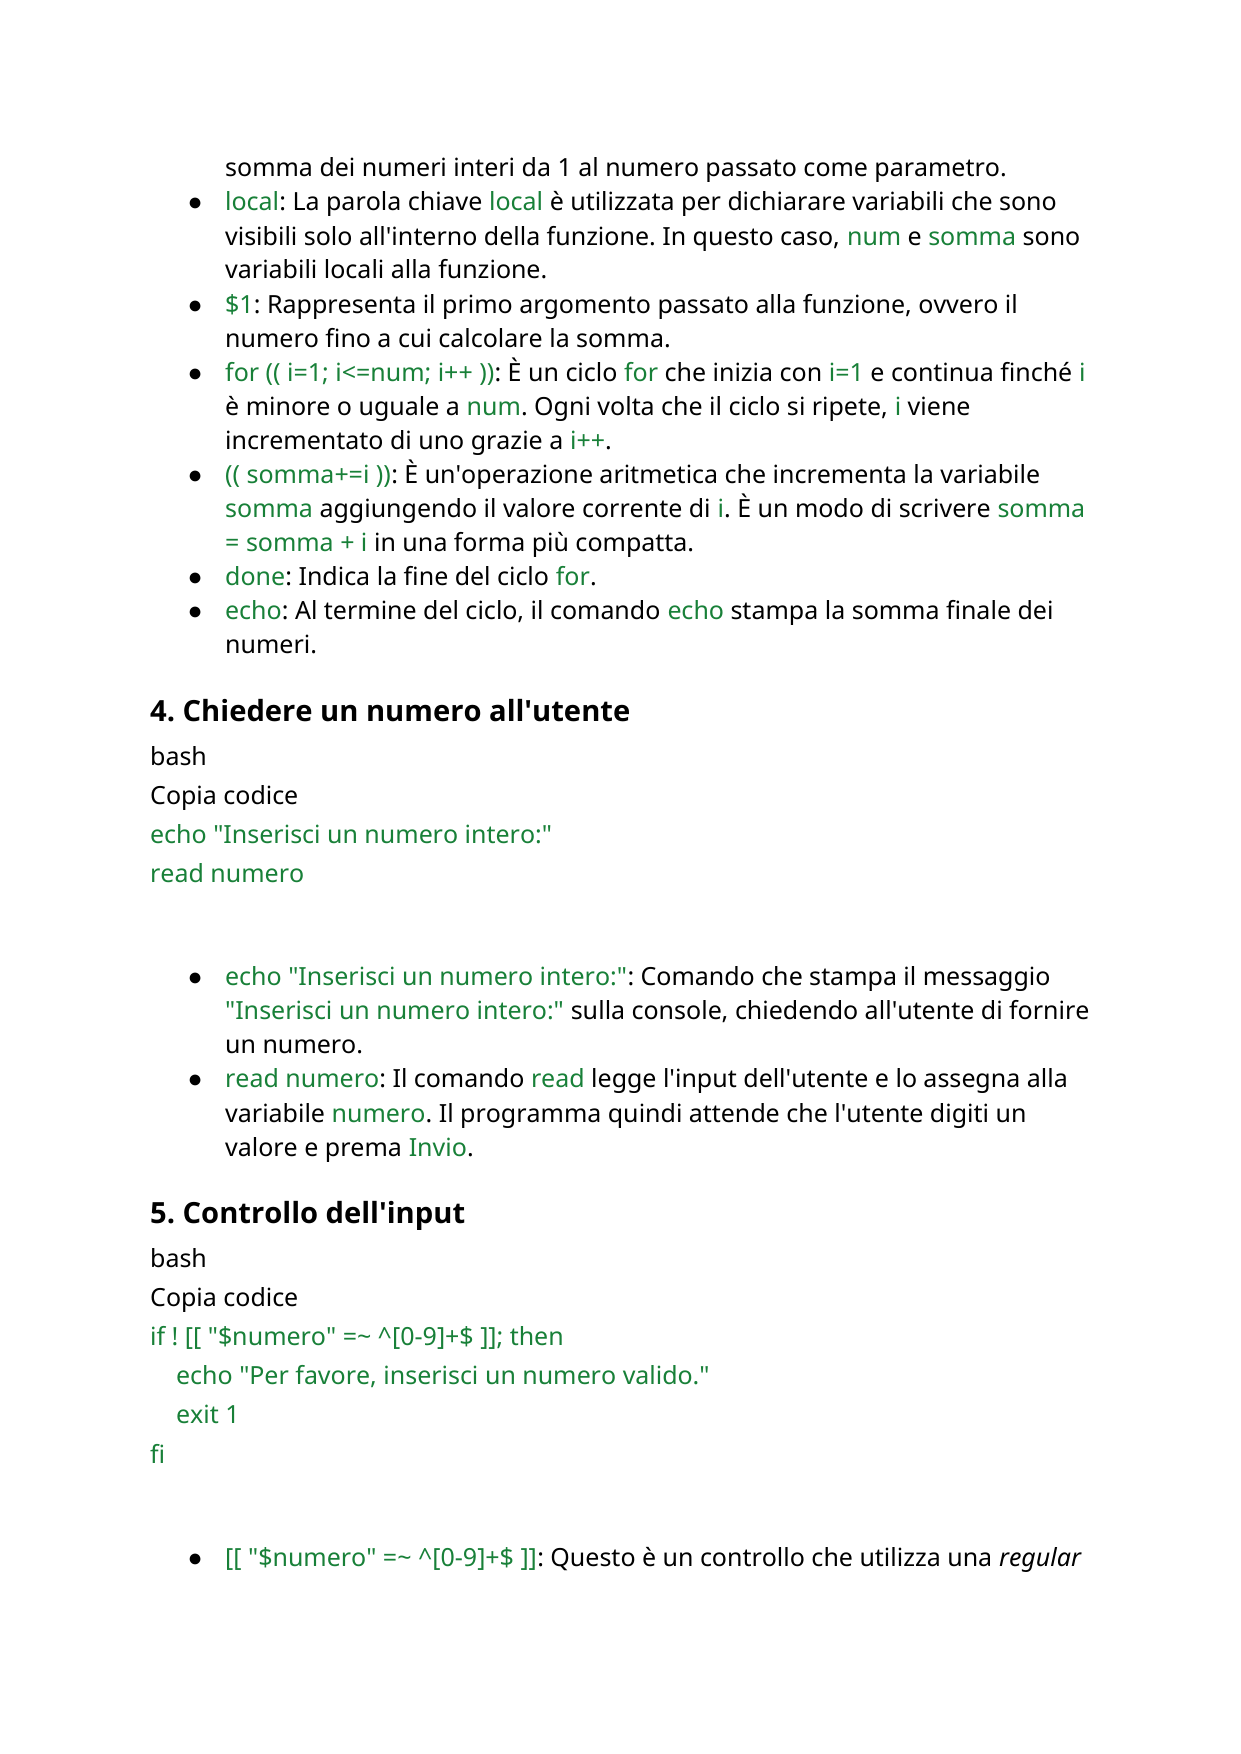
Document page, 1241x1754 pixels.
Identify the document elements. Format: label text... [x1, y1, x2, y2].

list echo: Al termine del ciclo, il comando echo stampa la somma finale dei numeri. [187, 593, 1090, 661]
list [[ "$numero" =~ ^[0-9]+$ ]]: Questo è un controllo che utilizza una regular [187, 1540, 1090, 1574]
text bash [150, 738, 1090, 772]
text echo "Per favore, inserisci un numero valido." [150, 1358, 1090, 1392]
list for (( i=1; i<=num; i++ )): È un ciclo for che inizia con i=1 e continua finché i è minore o uguale a num. Ogni volta che il ciclo si ripete, i viene incrementato di uno grazie a i++. [187, 354, 1090, 457]
list read numero: Il comando read legge l'input dell'utente e lo assegna alla variabile numero. Il programma quindi attende che l'utente digiti un valore e prema Invio. [187, 1061, 1090, 1163]
list echo "Inserisci un numero intero:": Comando che stampa il messaggio "Inserisci un numero intero:" sulla console, chiedendo all'utente di fornire un numero. [187, 959, 1090, 1061]
list done: Indica la fine del ciclo for. [187, 559, 1090, 593]
subtitle 5. Controllo dell'input [150, 1192, 1090, 1232]
text if ! [[ "$numero" =~ ^[0-9]+$ ]]; then [150, 1319, 1090, 1353]
text bash [150, 1241, 1090, 1274]
text echo "Inserisci un numero intero:" [150, 816, 1090, 851]
list somma dei numeri interi da 1 al numero passato come parametro. [187, 150, 1090, 184]
subtitle 4. Chiedere un numero all'utente [150, 690, 1090, 730]
list (( somma+=i )): È un'operazione aritmetica che incrementa la variabile somma aggiungendo il valore corrente di i. È un modo di scrivere somma = somma + i in una forma più compatta. [187, 457, 1090, 559]
text Copia codice [150, 1280, 1090, 1314]
list local: La parola chiave local è utilizzata per dichiarare variabili che sono visibili solo all'interno della funzione. In questo caso, num e somma sono variabili locali alla funzione. [187, 184, 1090, 286]
text exit 1 [150, 1397, 1090, 1431]
list $1: Rappresenta il primo argomento passato alla funzione, ovvero il numero fino a cui calcolare la somma. [187, 286, 1090, 354]
text Copia codice [150, 777, 1090, 811]
text read numero [150, 856, 1090, 890]
text fi [150, 1436, 1090, 1470]
